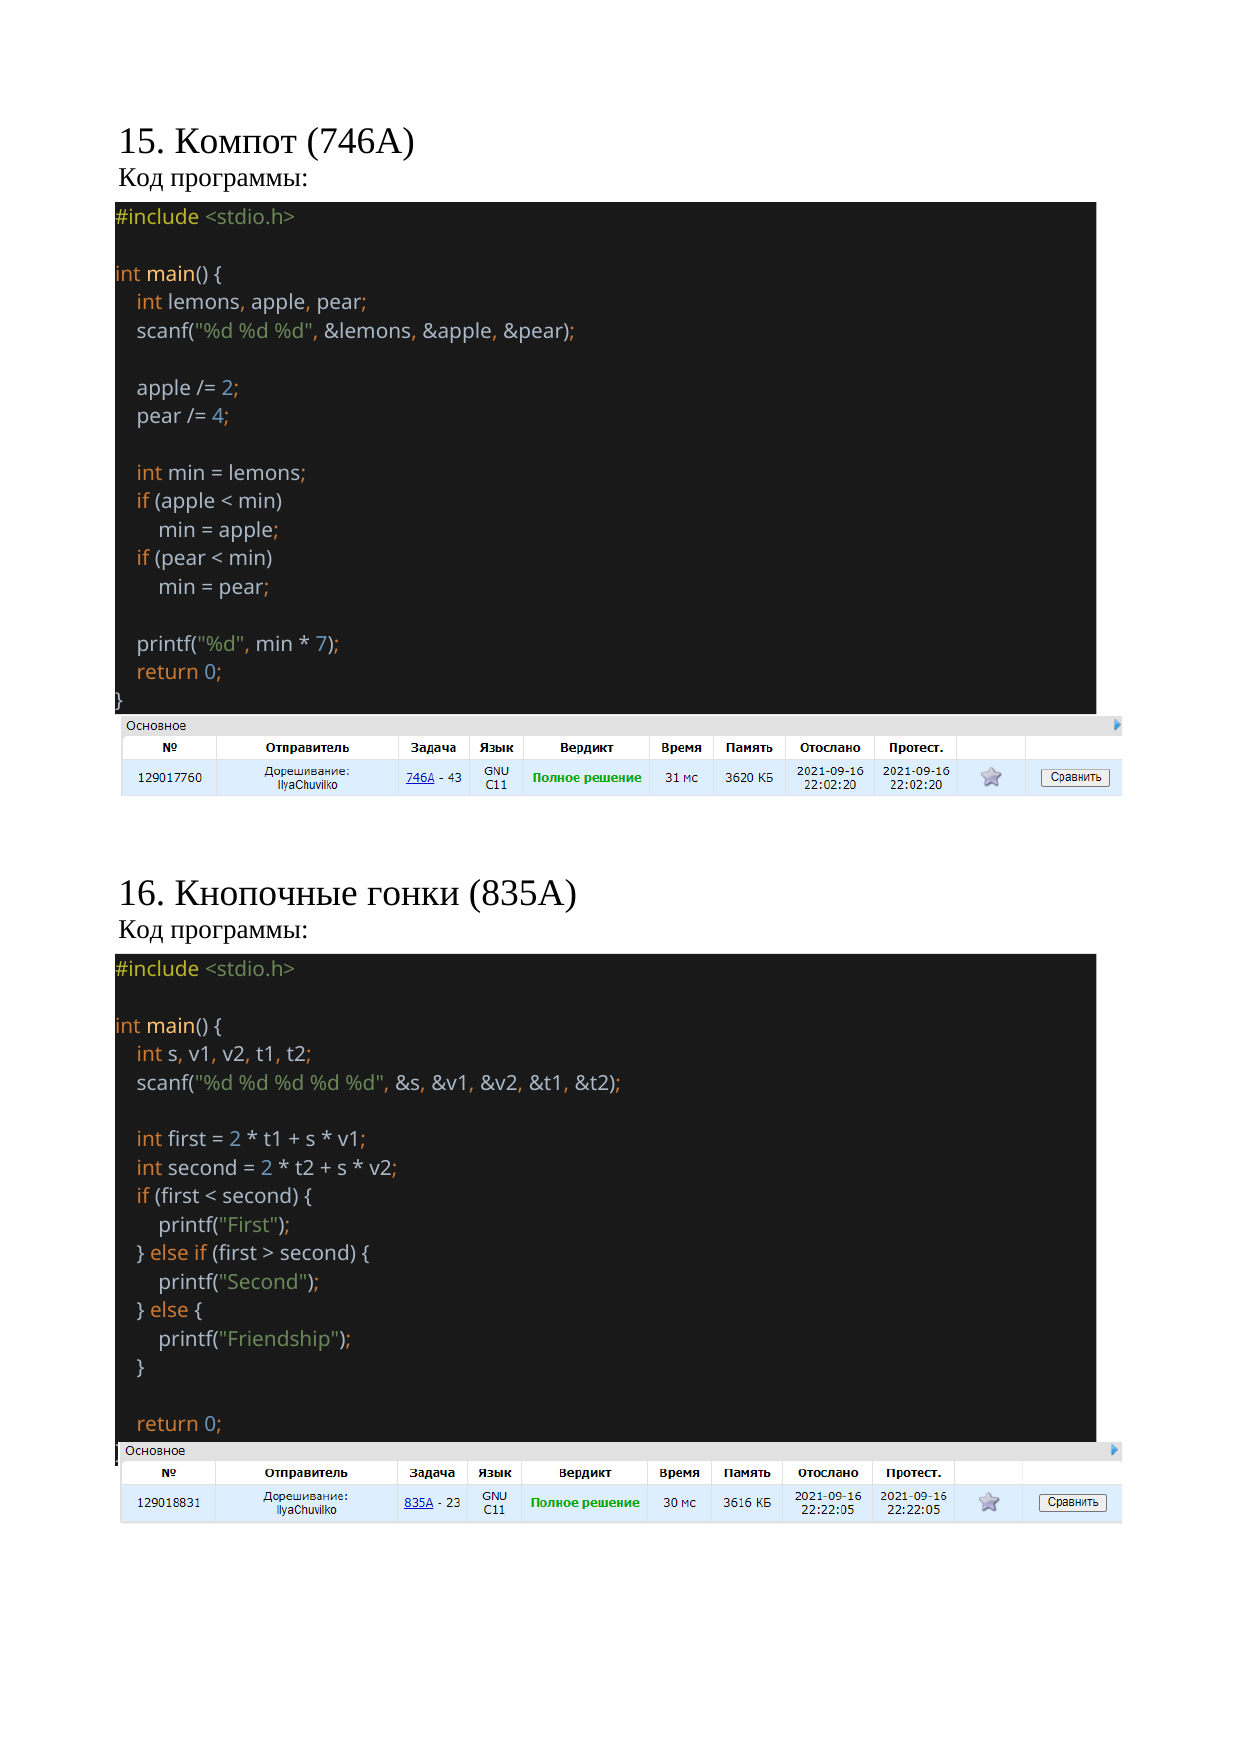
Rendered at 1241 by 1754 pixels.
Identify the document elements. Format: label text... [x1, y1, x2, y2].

picture [118, 716, 1123, 796]
text Вердикт: [1097, 1411, 1122, 1442]
text Код программы: [118, 913, 1122, 944]
text Код программы: [118, 161, 1122, 192]
text 16. Кнопочные гонки (835A) [118, 870, 1122, 913]
text 15. Компот (746A) [118, 118, 1122, 161]
text Вердикт: [1097, 659, 1122, 691]
picture [118, 1442, 1123, 1524]
